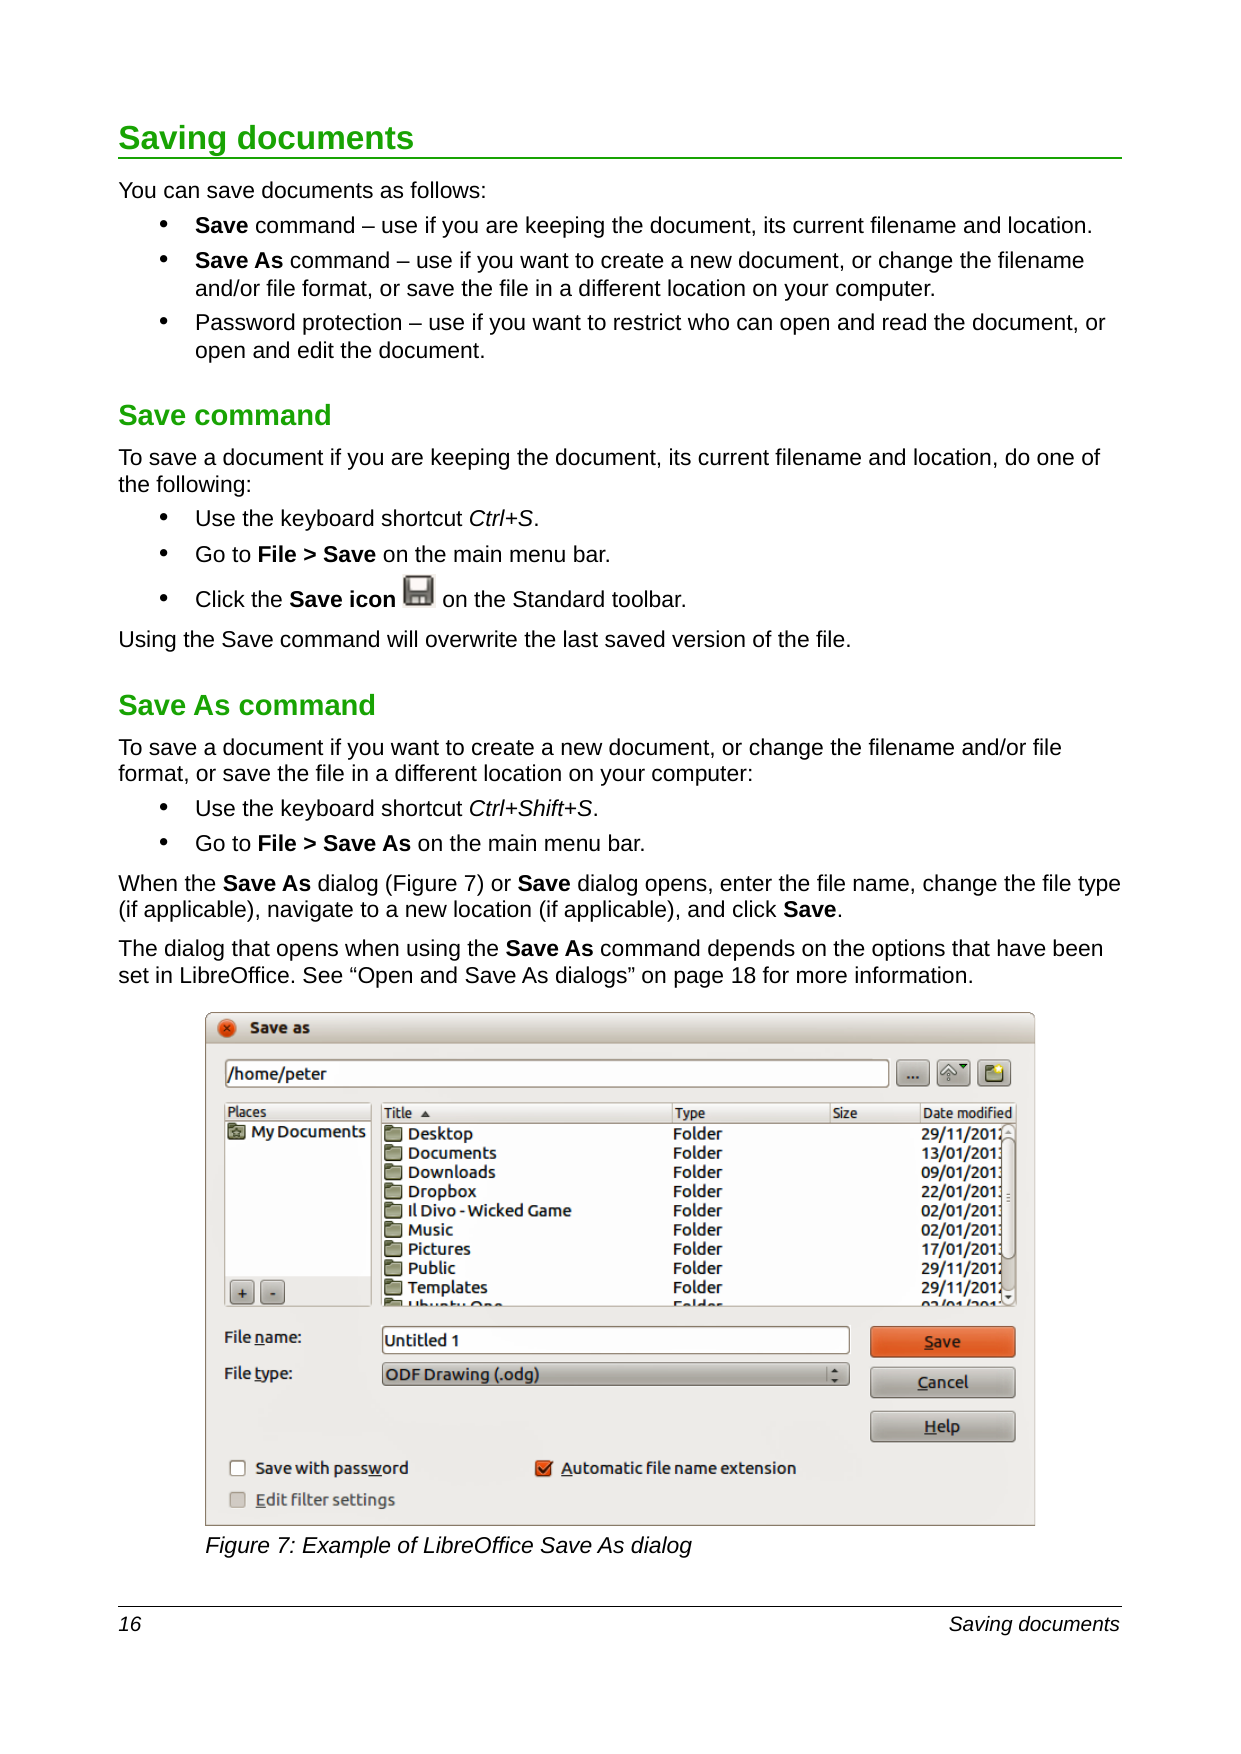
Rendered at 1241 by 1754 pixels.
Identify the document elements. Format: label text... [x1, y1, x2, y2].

list Use the keyboard shortcut Ctrl+S. [156, 503, 1122, 533]
subtitle Save As command [118, 688, 1122, 721]
text The dialog that opens when using the Save As command depends on the options that have been set in LibreOffice. See “Open and Save As dialogs” on page 18 for more information. [118, 935, 1122, 988]
list Password protection – use if you want to restrict who can open and read the document, or open and edit the document. [156, 307, 1122, 363]
list You can save documents as follows: [118, 177, 1122, 204]
list Go to File > Save As on the main menu bar. [156, 828, 1122, 858]
list Click the Save icon on the Standard toolbar. [156, 574, 1122, 614]
subtitle Save command [118, 398, 1122, 432]
list Use the keyboard shortcut Ctrl+Shift+S. [156, 793, 1122, 822]
subtitle Saving documents [118, 118, 1122, 157]
text Figure 7: Example of LibreOffice Save As dialog [205, 1532, 1035, 1558]
list To save a document if you are keeping the document, its current filename and location, do one of the following: [118, 444, 1122, 497]
text Using the Save command will overwrite the last saved version of the file. [118, 626, 1122, 652]
list Go to File > Save on the main menu bar. [156, 539, 1122, 568]
text When the Save As dialog (Figure 7) or Save dialog opens, enter the file name, change the file type (if applicable), navigate to a new location (if applicable), and click Save. [118, 870, 1122, 923]
list To save a document if you want to create a new document, or change the filename and/or file format, or save the file in a different location on your computer: [118, 734, 1122, 787]
picture [205, 1012, 1036, 1526]
list Save As command – use if you want to create a new document, or change the filename and/or file format, or save the file in a different location on your computer. [156, 246, 1122, 301]
picture [402, 574, 436, 608]
list Save command – use if you are keeping the document, its current filename and location. [156, 210, 1122, 239]
